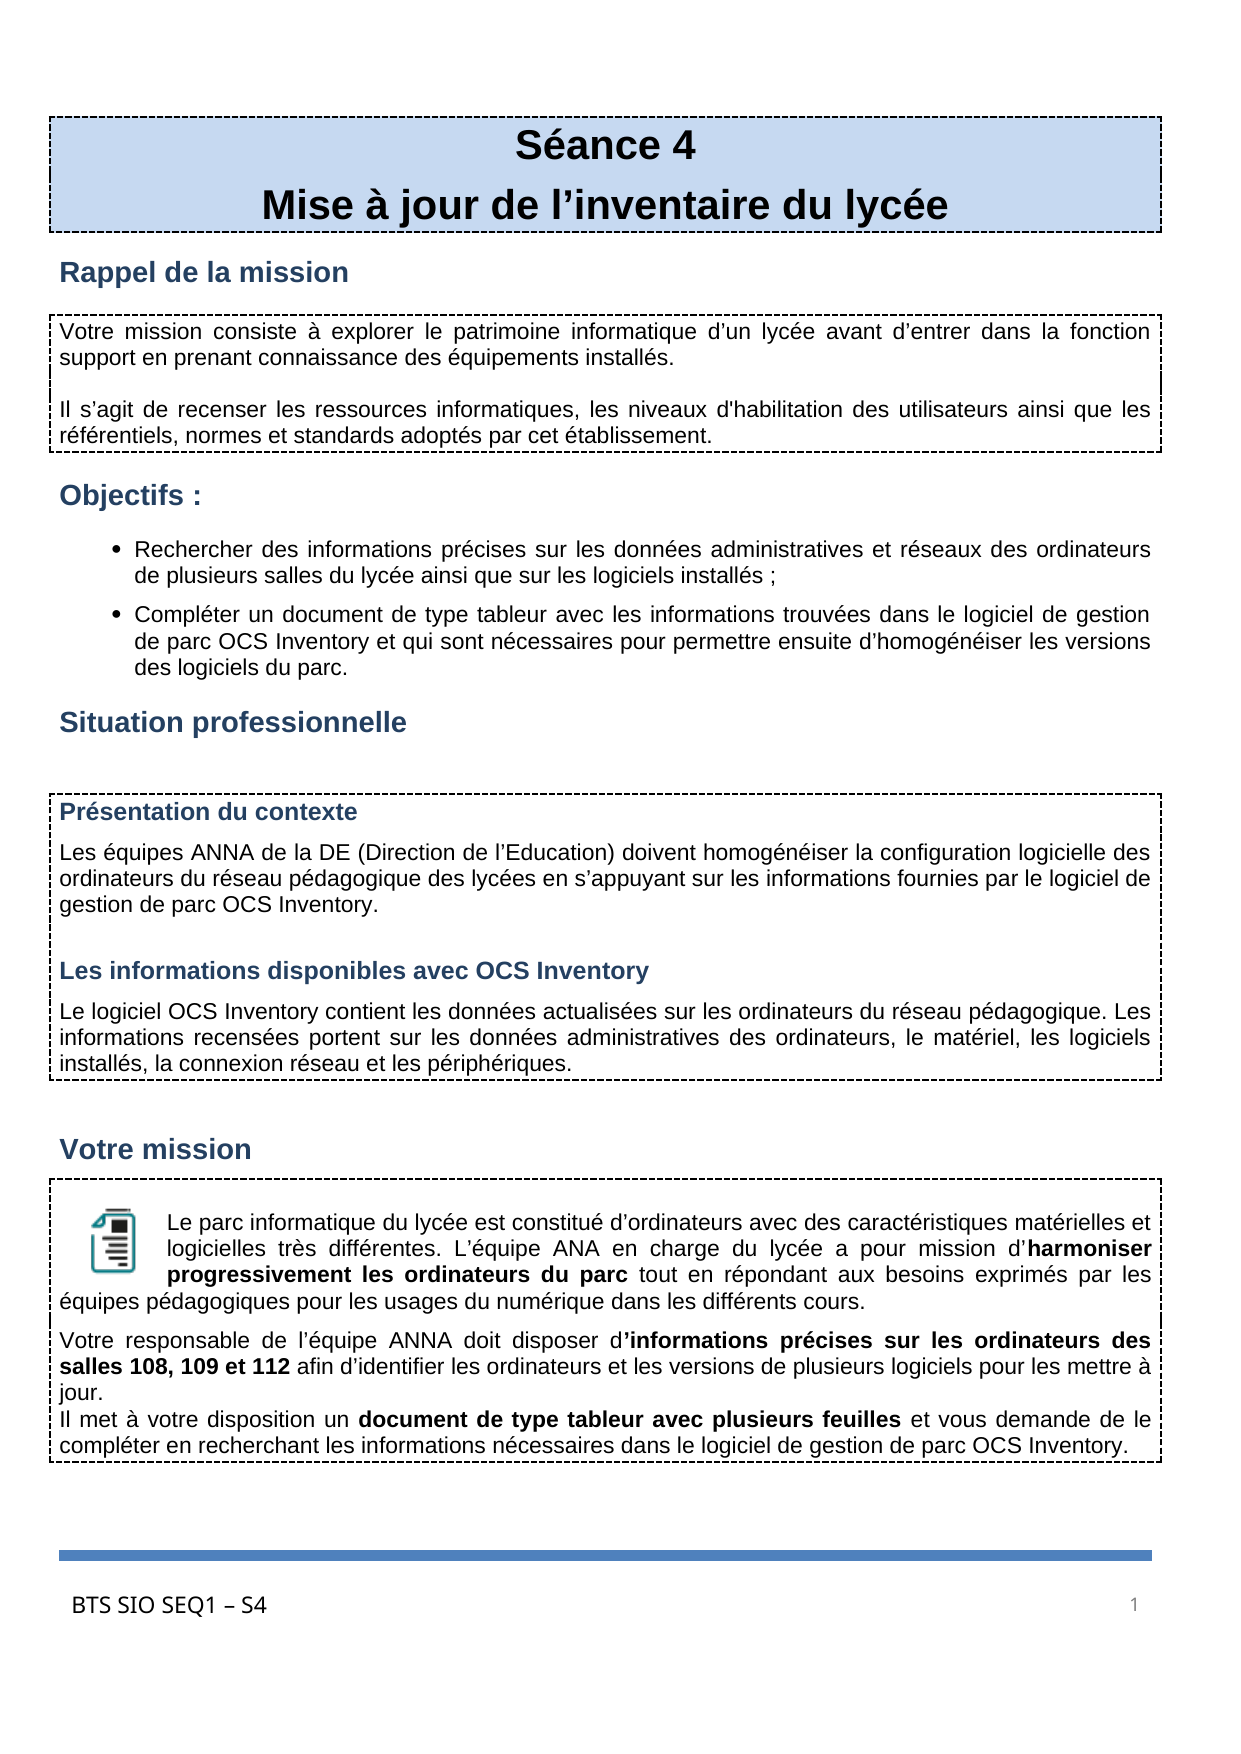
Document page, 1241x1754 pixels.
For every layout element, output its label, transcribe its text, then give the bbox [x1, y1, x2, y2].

list Rechercher des informations précises sur les données administratives et réseaux des ordinateurs de plusieurs salles du lycée ainsi que sur les logiciels installés ; [112, 536, 1152, 589]
text Votre responsable de l’équipe ANNA doit disposer d’informations précises sur les ordinateurs des salles 108, 109 et 112 afin d’identifier les ordinateurs et les versions de plusieurs logiciels pour les mettre à jour. Il met à votre disposition un document de type tableur avec plusieurs feuilles et vous demande de le compléter en recherchant les informations nécessaires dans le logiciel de gestion de parc OCS Inventory. [49, 1322, 1162, 1463]
text Votre mission [59, 1132, 1152, 1166]
text Les équipes ANNA de la DE (Direction de l’Education) doivent homogénéiser la configuration logicielle des ordinateurs du réseau pédagogique des lycées en s’appuyant sur les informations fournies par le logiciel de gestion de parc OCS Inventory. [49, 834, 1162, 917]
list Compléter un document de type tableur avec les informations trouvées dans le logiciel de gestion de parc OCS Inventory et qui sont nécessaires pour permettre ensuite d’homogénéiser les versions des logiciels du parc. [112, 601, 1152, 680]
subtitle Rappel de la mission [59, 255, 1152, 289]
text Il s’agit de recenser les ressources informatiques, les niveaux d'habilitation des utilisateurs ainsi que les référentiels, normes et standards adoptés par cet établissement. [49, 392, 1162, 453]
text Le logiciel OCS Inventory contient les données actualisées sur les ordinateurs du réseau pédagogique. Les informations recensées portent sur les données administratives des ordinateurs, le matériel, les logiciels installés, la connexion réseau et les périphériques. [49, 993, 1162, 1081]
text Les informations disponibles avec OCS Inventory [49, 926, 1162, 985]
text Présentation du contexte [49, 793, 1162, 826]
subtitle Situation professionnelle [59, 705, 1152, 739]
text Le parc informatique du lycée est constitué d’ordinateurs avec des caractéristiques matérielles et logicielles très différentes. L’équipe ANA en charge du lycée a pour mission d’harmoniser progressivement les ordinateurs du parc tout en répondant aux besoins exprimés par les équipes pédagogiques pour les usages du numérique dans les différents cours. [49, 1178, 1162, 1314]
picture [79, 1206, 148, 1276]
text Mise à jour de l’inventaire du lycée [49, 176, 1162, 233]
text Séance 4 [49, 116, 1162, 168]
text Votre mission consiste à explorer le patrimoine informatique d’un lycée avant d’entrer dans la fonction support en prenant connaissance des équipements installés. [49, 314, 1162, 371]
text Objectifs : [59, 478, 1152, 511]
